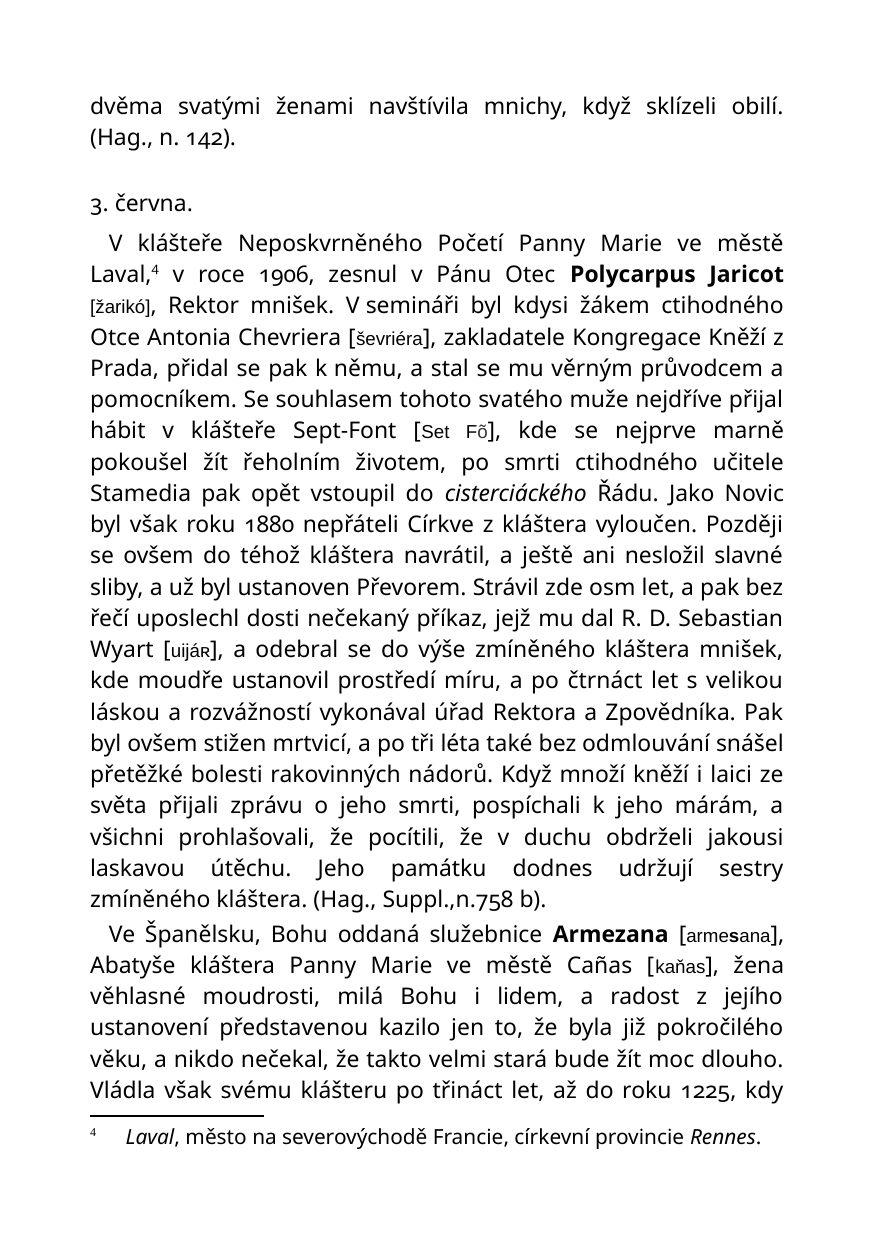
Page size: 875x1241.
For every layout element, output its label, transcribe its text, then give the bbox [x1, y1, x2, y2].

text dvěma svatými ženami navštívila mnichy, když sklízeli obilí. (Hag., n. 142). [90, 90, 784, 152]
text 3. června. [90, 187, 784, 218]
text V klášteře Neposkvrněného Početí Panny Marie ve městě Laval, v roce 1906, zesnul v Pánu Otec Polycarpus Jaricot [žarikó], Rektor mnišek. V semináři byl kdysi žákem ctihodného Otce Antonia Chevriera [ševriéra], zakladatele Kongregace Kněží z Prada, přidal se pak k němu, a stal se mu věrným průvodcem a pomocníkem. Se souhlasem tohoto svatého muže nejdříve přijal hábit v klášteře Sept-Font [Set Fõ], kde se nejprve marně pokoušel žít řeholním životem, po smrti ctihodného učitele Stamedia pak opět vstoupil do cisterciáckého Řádu. Jako Novic byl však roku 1880 nepřáteli Církve z kláštera vyloučen. Později se ovšem do téhož kláštera navrátil, a ještě ani nesložil slavné sliby, a už byl ustanoven Převorem. Strávil zde osm let, a pak bez řečí uposlechl dosti nečekaný příkaz, jejž mu dal R. D. Sebastian Wyart [uijáʀ], a odebral se do výše zmíněného kláštera mnišek, kde moudře ustanovil prostředí míru, a po čtrnáct let s velikou láskou a rozvážností vykonával úřad Rektora a Zpovědníka. Pak byl ovšem stižen mrtvicí, a po tři léta také bez odmlouvání snášel přetěžké bolesti rakovinných nádorů. Když množí kněží i laici ze světa přijali zprávu o jeho smrti, pospíchali k jeho márám, a všichni prohlašovali, že pocítili, že v duchu obdrželi jakousi laskavou útěchu. Jeho památku dodnes udržují sestry zmíněného kláštera. (Hag., Suppl.,n.758 b). [90, 227, 784, 914]
text Laval, město na severovýchodě Francie, církevní provincie Rennes. [90, 1122, 784, 1150]
text Ve Španělsku, Bohu oddaná služebnice Armezana [armesana], Abatyše kláštera Panny Marie ve městě Cañas [kaňas], žena věhlasné moudrosti, milá Bohu i lidem, a radost z jejího ustanovení představenou kazilo jen to, že byla již pokročilého věku, a nikdo nečekal, že takto velmi stará bude žít moc dlouho. Vládla však svému klášteru po třináct let, až do roku 1225, kdy [90, 917, 784, 1105]
